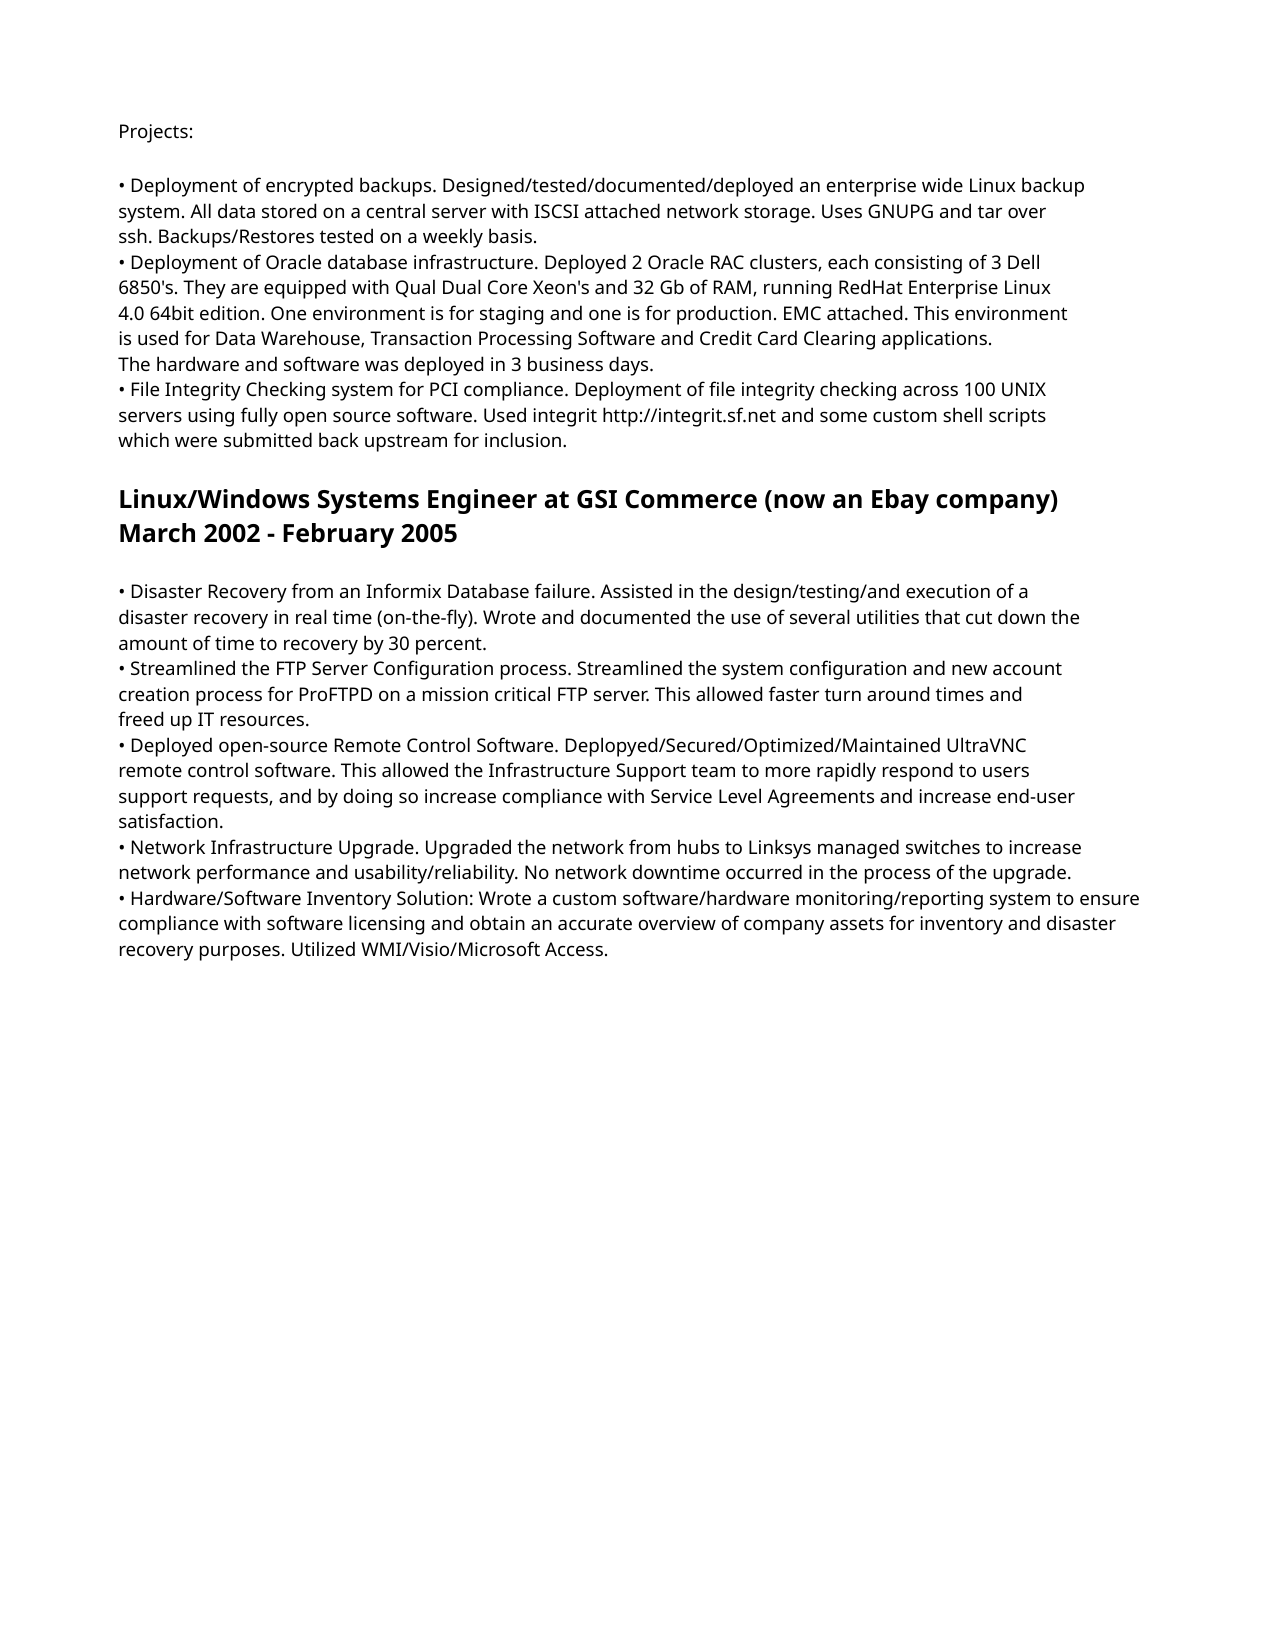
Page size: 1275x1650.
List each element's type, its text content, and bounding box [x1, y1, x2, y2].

text • Deployment of encrypted backups. Designed/tested/documented/deployed an enterprise wide Linux backup [118, 172, 1157, 198]
text • Streamlined the FTP Server Configuration process. Streamlined the system configuration and new account [118, 655, 1157, 681]
text satisfaction. [118, 808, 1157, 834]
text servers using fully open source software. Used integrit http://integrit.sf.net and some custom shell scripts [118, 402, 1157, 428]
text freed up IT resources. [118, 706, 1157, 732]
text remote control software. This allowed the Infrastructure Support team to more rapidly respond to users [118, 757, 1157, 783]
text support requests, and by doing so increase compliance with Service Level Agreements and increase end-user [118, 783, 1157, 808]
text • Deployment of Oracle database infrastructure. Deployed 2 Oracle RAC clusters, each consisting of 3 Dell [118, 249, 1157, 274]
text • Network Infrastructure Upgrade. Upgraded the network from hubs to Linksys managed switches to increase [118, 834, 1157, 859]
text 6850's. They are equipped with Qual Dual Core Xeon's and 32 Gb of RAM, running RedHat Enterprise Linux [118, 274, 1157, 300]
text network performance and usability/reliability. No network downtime occurred in the process of the upgrade. [118, 859, 1157, 885]
text is used for Data Warehouse, Transaction Processing Software and Credit Card Clearing applications. [118, 326, 1157, 351]
text 4.0 64bit edition. One environment is for staging and one is for production. EMC attached. This environment [118, 300, 1157, 326]
text system. All data stored on a central server with ISCSI attached network storage. Uses GNUPG and tar over [118, 198, 1157, 223]
text which were submitted back upstream for inclusion. [118, 428, 1157, 453]
text creation process for ProFTPD on a mission critical FTP server. This allowed faster turn around times and [118, 681, 1157, 706]
text disaster recovery in real time (on-the-fly). Wrote and documented the use of several utilities that cut down the [118, 604, 1157, 630]
text ssh. Backups/Restores tested on a weekly basis. [118, 223, 1157, 249]
text amount of time to recovery by 30 percent. [118, 630, 1157, 655]
text The hardware and software was deployed in 3 business days. [118, 351, 1157, 377]
text • Hardware/Software Inventory Solution: Wrote a custom software/hardware monitoring/reporting system to ensure compliance with software licensing and obtain an accurate overview of company assets for inventory and disaster recovery purposes. Utilized WMI/Visio/Microsoft Access. [118, 885, 1157, 962]
text Linux/Windows Systems Engineer at GSI Commerce (now an Ebay company) [118, 482, 1157, 516]
text Projects: [118, 118, 1157, 144]
text • Deployed open-source Remote Control Software. Deplopyed/Secured/Optimized/Maintained UltraVNC [118, 732, 1157, 757]
text • Disaster Recovery from an Informix Database failure. Assisted in the design/testing/and execution of a [118, 579, 1157, 604]
text • File Integrity Checking system for PCI compliance. Deployment of file integrity checking across 100 UNIX [118, 377, 1157, 402]
text March 2002 - February 2005 [118, 516, 1157, 550]
